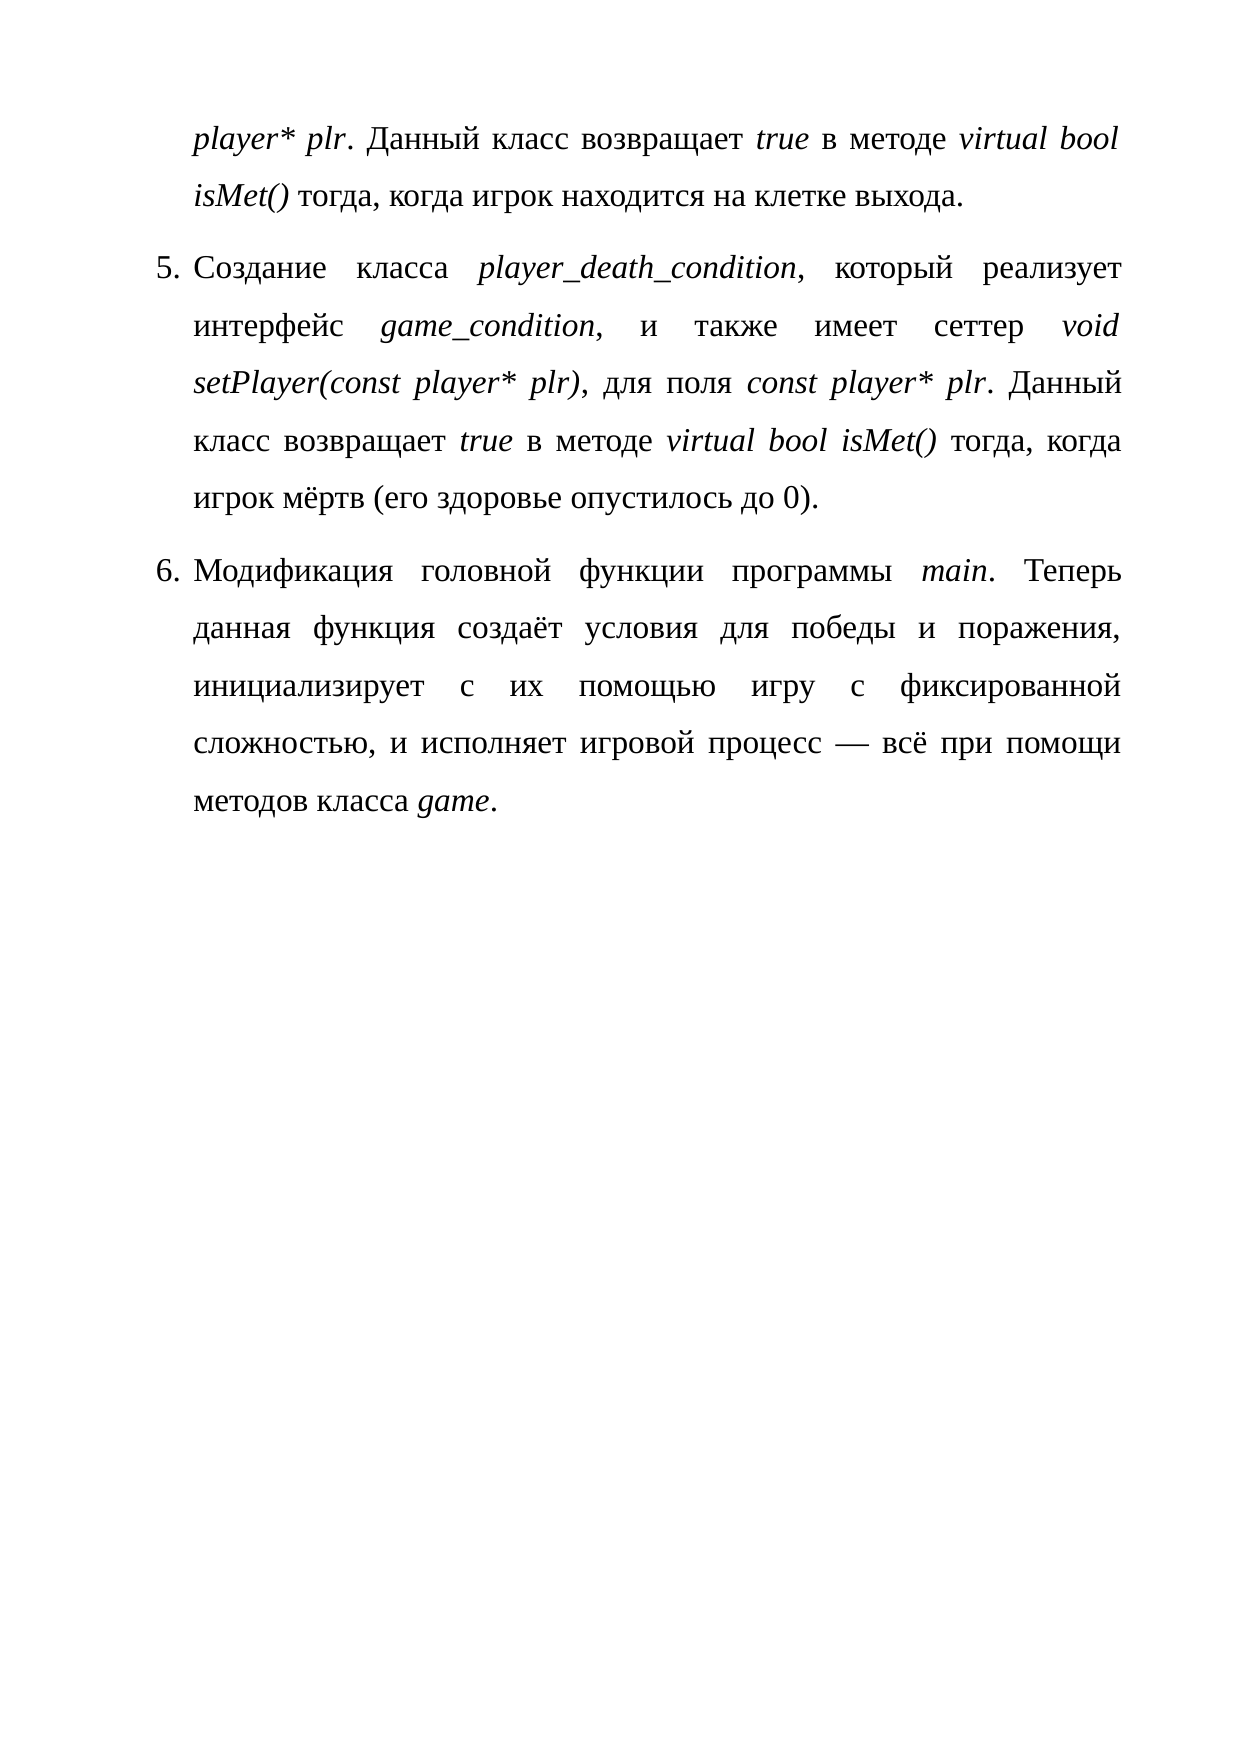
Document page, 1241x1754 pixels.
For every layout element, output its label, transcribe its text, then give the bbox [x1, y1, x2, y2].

list Модификация головной функции программы main. Теперь данная функция создаёт условия для победы и поражения, инициализирует с их помощью игру с фиксированной сложностью, и исполняет игровой процесс — всё при помощи методов класса game. [156, 550, 1122, 818]
list player* plr. Данный класс возвращает true в методе virtual bool isMet() тогда, когда игрок находится на клетке выхода. [156, 118, 1122, 214]
list Создание класса player_death_condition, который реализует интерфейс game_condition, и также имеет сеттер void setPlayer(const player* plr), для поля const player* plr. Данный класс возвращает true в методе virtual bool isMet() тогда, когда игрок мёртв (его здоровье опустилось до 0). [156, 248, 1122, 516]
